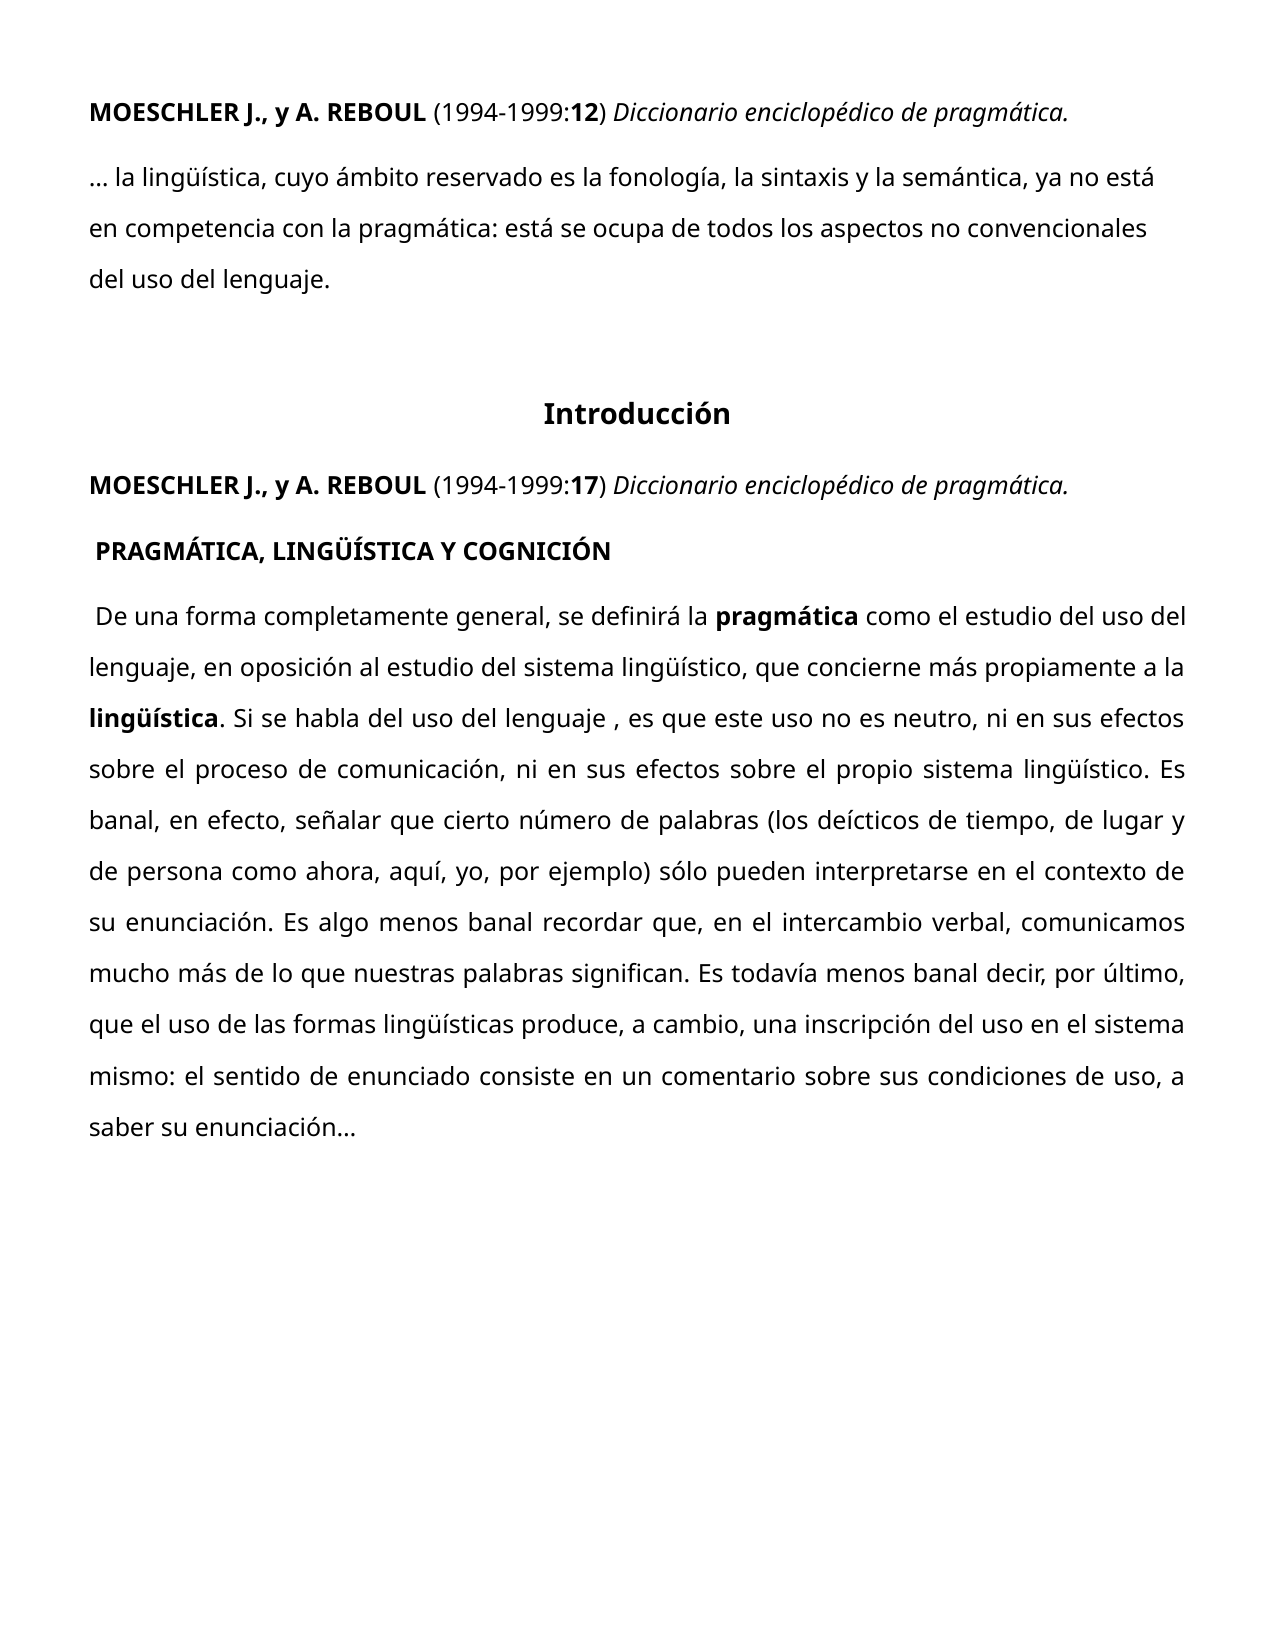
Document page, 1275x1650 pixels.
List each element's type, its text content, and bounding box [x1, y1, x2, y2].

text MOESCHLER J., y A. REBOUL (1994-1999:17) Diccionario enciclopédico de pragmática. [88, 467, 1186, 502]
text Introducción [88, 393, 1186, 433]
text MOESCHLER J., y A. REBOUL (1994-1999:12) Diccionario enciclopédico de pragmática. [88, 94, 1186, 128]
text … la lingüística, cuyo ámbito reservado es la fonología, la sintaxis y la semántica, ya no está en competencia con la pragmática: está se ocupa de todos los aspectos no convencionales del uso del lenguaje. [88, 160, 1186, 296]
text De una forma completamente general, se definirá la pragmática como el estudio del uso del lenguaje, en oposición al estudio del sistema lingüístico, que concierne más propiamente a la lingüística. Si se habla del uso del lenguaje , es que este uso no es neutro, ni en sus efectos sobre el proceso de comunicación, ni en sus efectos sobre el propio sistema lingüístico. Es banal, en efecto, señalar que cierto número de palabras (los deícticos de tiempo, de lugar y de persona como ahora, aquí, yo, por ejemplo) sólo pueden interpretarse en el contexto de su enunciación. Es algo menos banal recordar que, en el intercambio verbal, comunicamos mucho más de lo que nuestras palabras significan. Es todavía menos banal decir, por último, que el uso de las formas lingüísticas produce, a cambio, una inscripción del uso en el sistema mismo: el sentido de enunciado consiste en un comentario sobre sus condiciones de uso, a saber su enunciación… [88, 599, 1186, 1143]
text PRAGMÁTICA, LINGÜÍSTICA Y COGNICIÓN [88, 533, 1186, 567]
